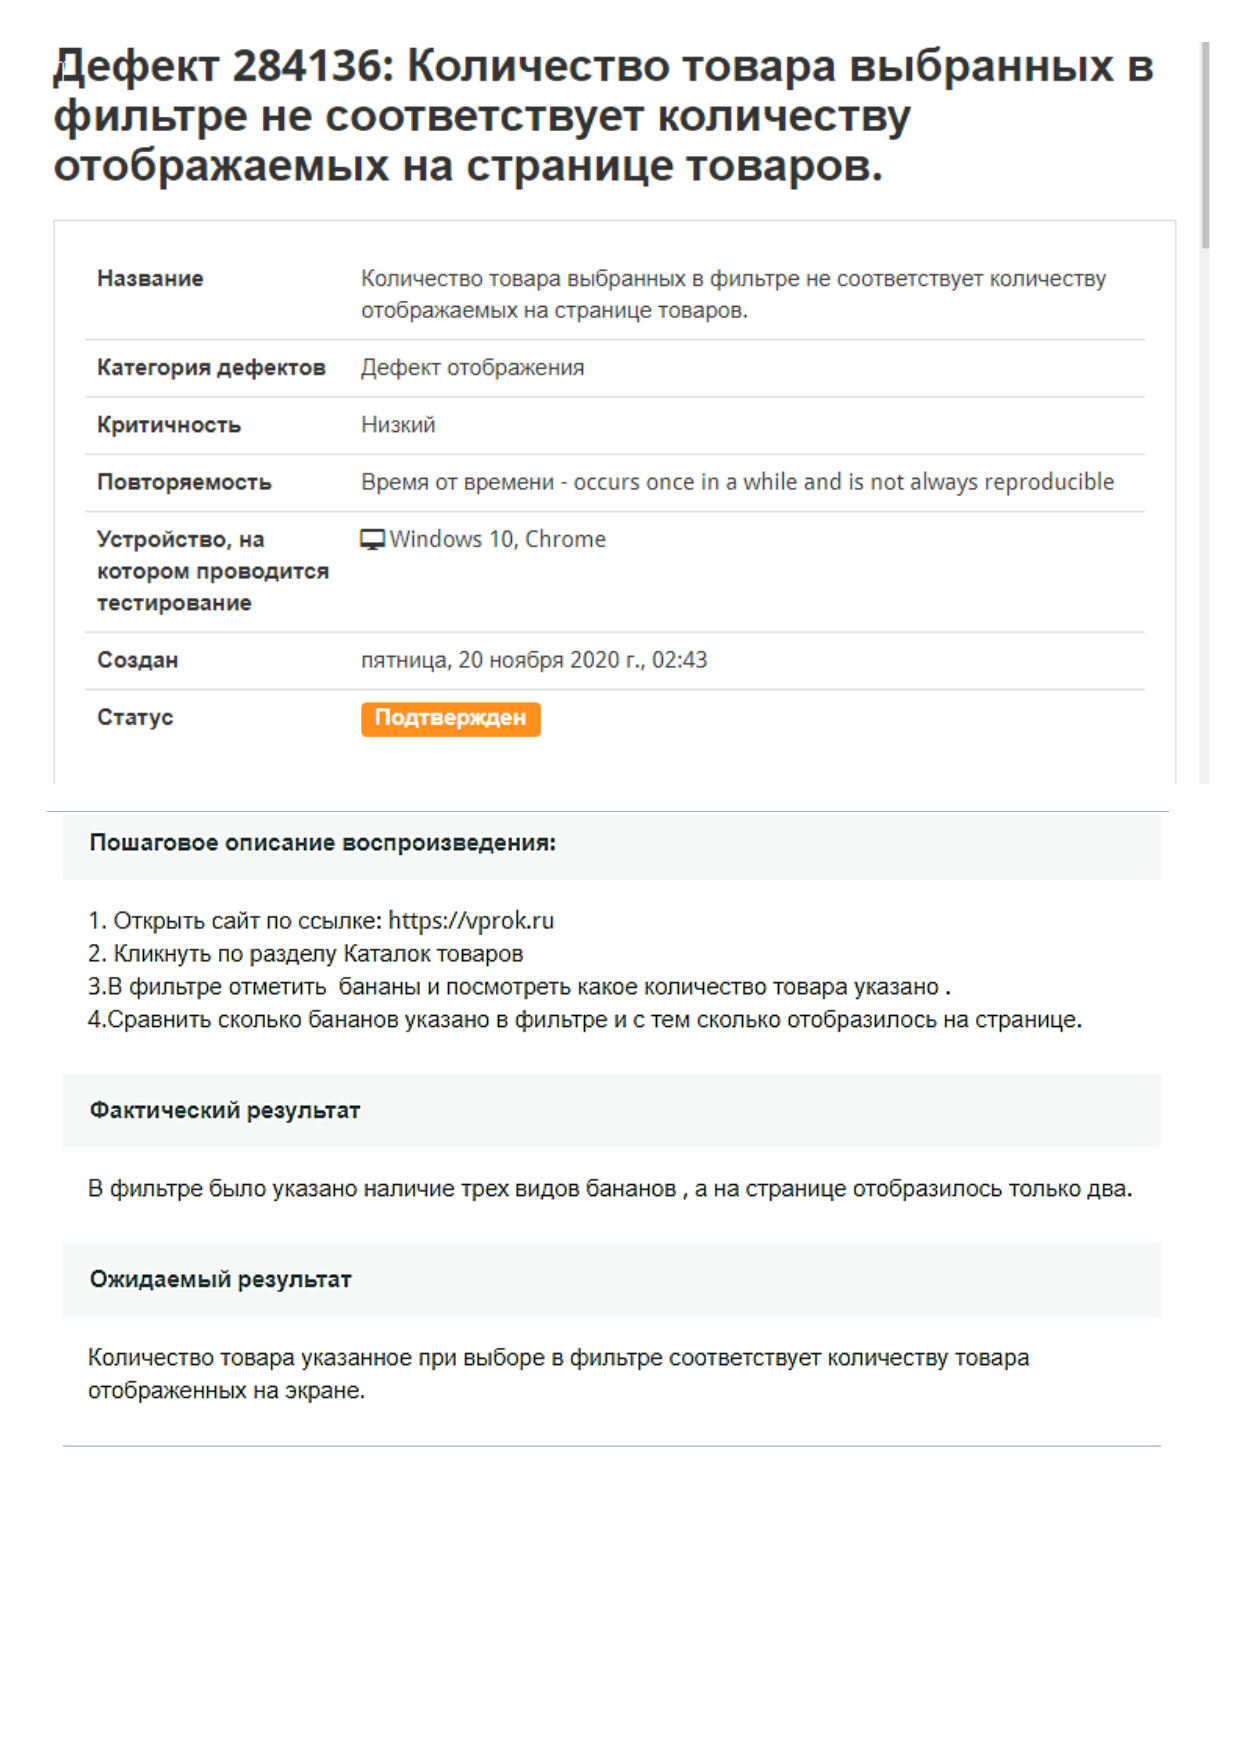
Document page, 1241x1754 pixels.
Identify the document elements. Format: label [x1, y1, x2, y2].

picture [46, 42, 1210, 784]
picture [46, 811, 1169, 1447]
